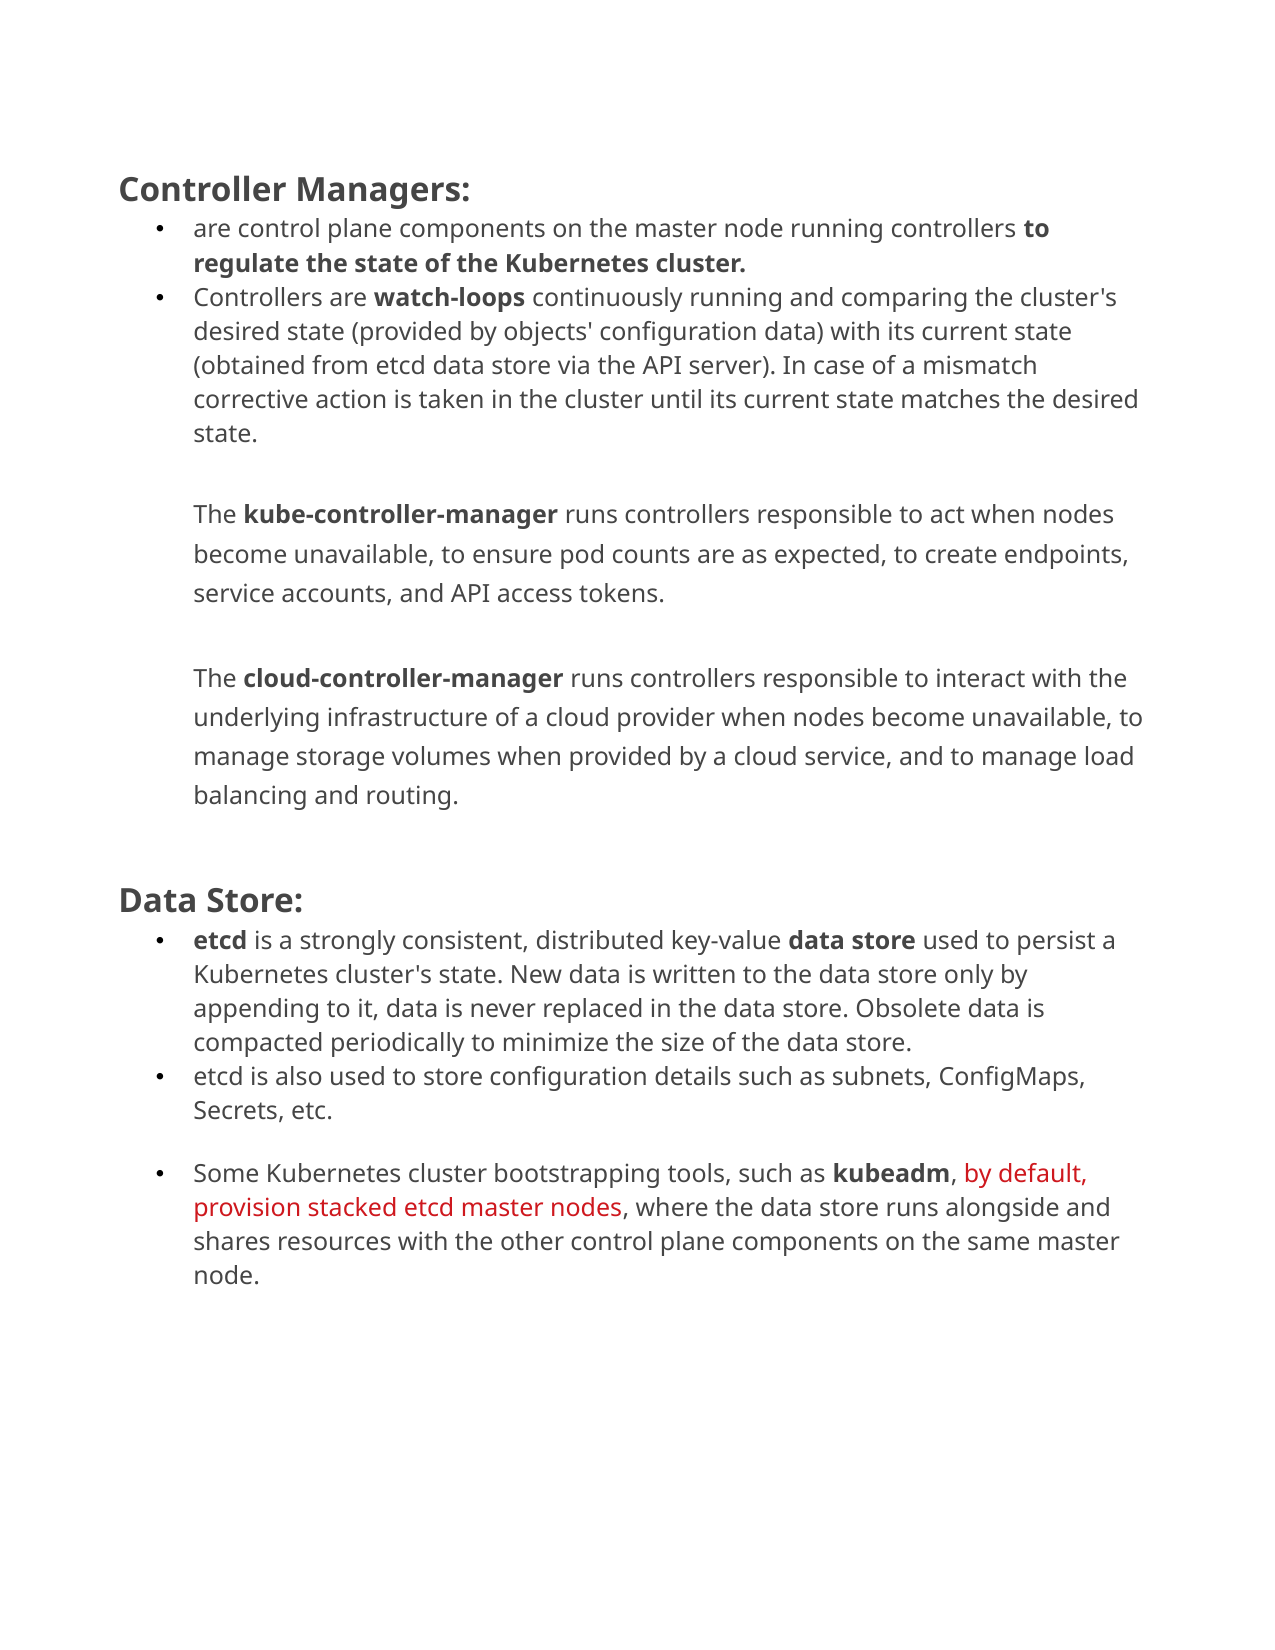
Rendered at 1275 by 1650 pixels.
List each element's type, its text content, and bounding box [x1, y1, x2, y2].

list The kube-controller-manager runs controllers responsible to act when nodes become unavailable, to ensure pod counts are as expected, to create endpoints, service accounts, and API access tokens. [156, 497, 1157, 609]
list etcd is also used to store configuration details such as subnets, ConfigMaps, Secrets, etc. [156, 1059, 1157, 1127]
list Controllers are watch-loops continuously running and comparing the cluster's desired state (provided by objects' configuration data) with its current state (obtained from etcd data store via the API server). In case of a mismatch corrective action is taken in the cluster until its current state matches the desired state. [156, 279, 1157, 449]
text Controller Managers: [118, 166, 1157, 211]
text Data Store: [118, 877, 1157, 923]
list The cloud-controller-manager runs controllers responsible to interact with the underlying infrastructure of a cloud provider when nodes become unavailable, to manage storage volumes when provided by a cloud service, and to manage load balancing and routing. [156, 661, 1157, 812]
list Some Kubernetes cluster bootstrapping tools, such as kubeadm, by default, provision stacked etcd master nodes, where the data store runs alongside and shares resources with the other control plane components on the same master node. [156, 1156, 1157, 1292]
list etcd is a strongly consistent, distributed key-value data store used to persist a Kubernetes cluster's state. New data is written to the data store only by appending to it, data is never replaced in the data store. Obsolete data is compacted periodically to minimize the size of the data store. [156, 923, 1157, 1059]
list are control plane components on the master node running controllers to regulate the state of the Kubernetes cluster. [156, 211, 1157, 279]
